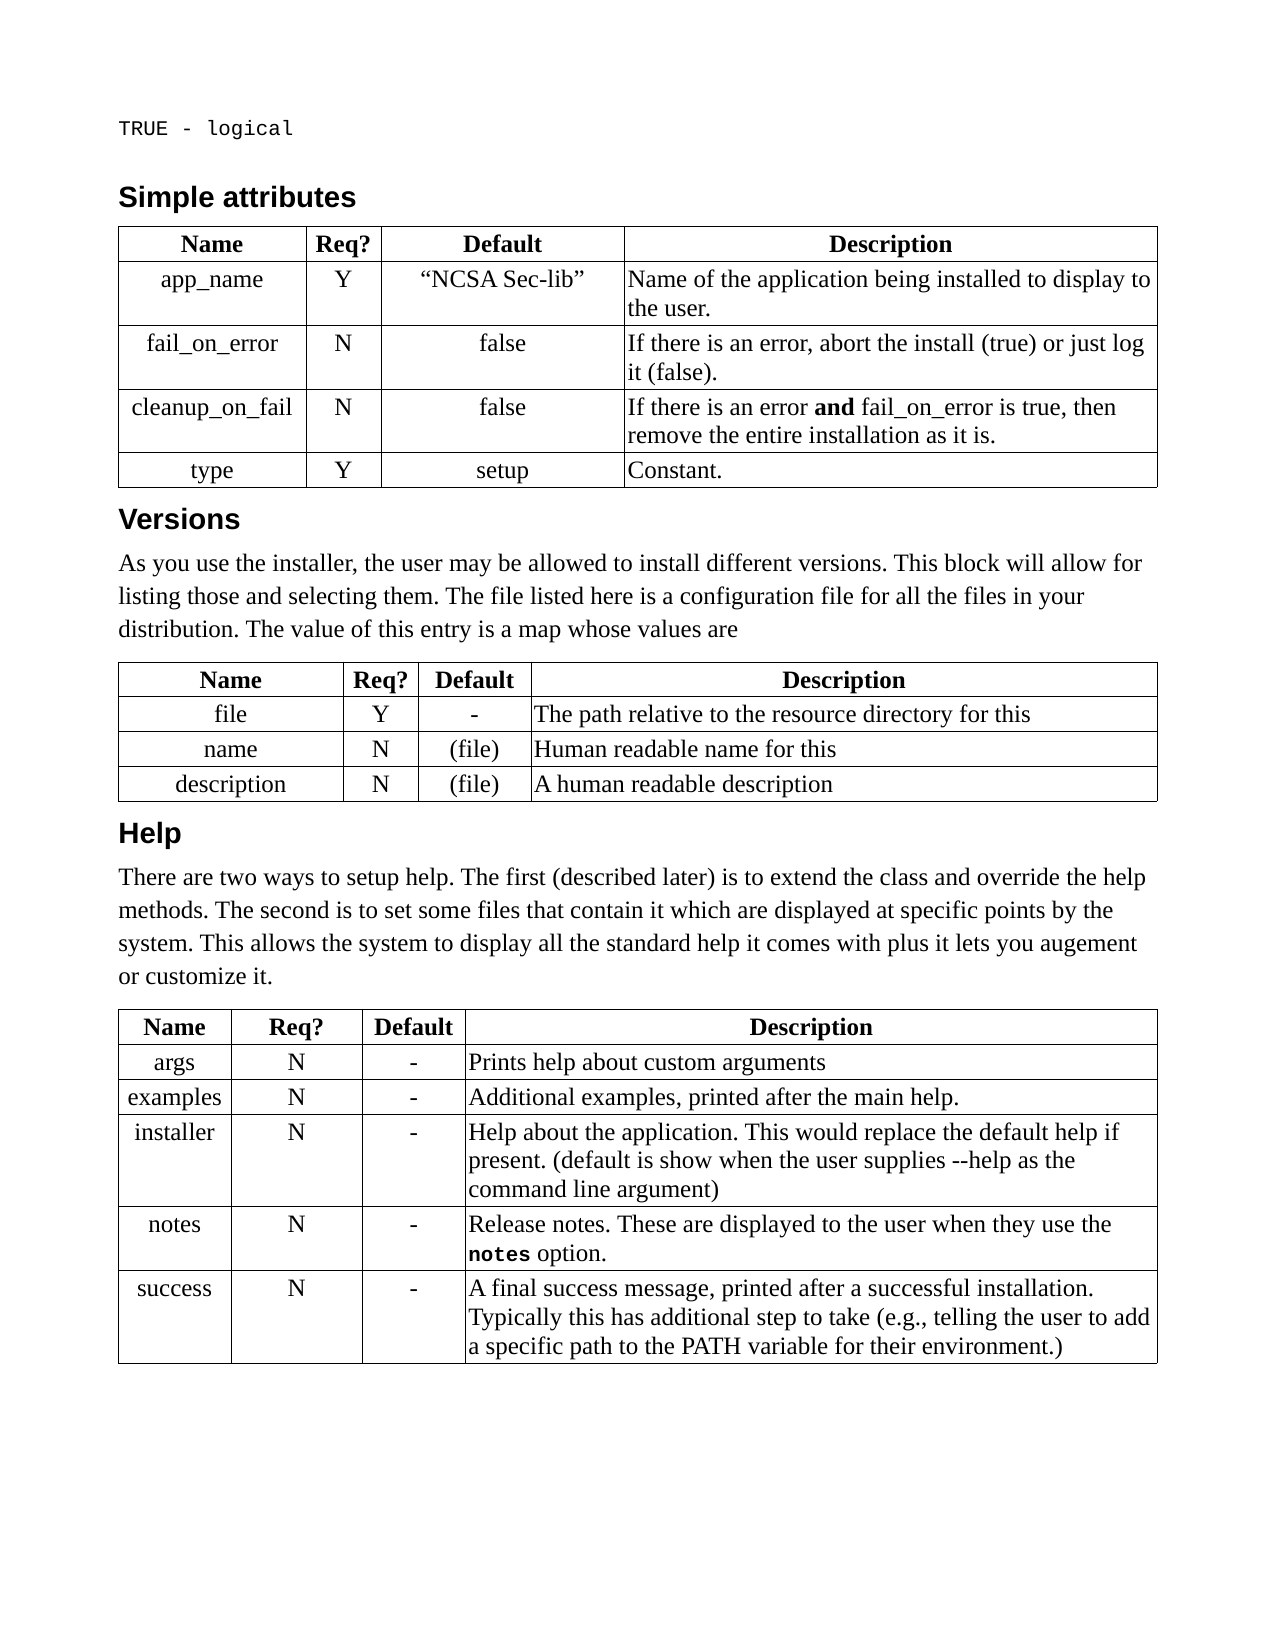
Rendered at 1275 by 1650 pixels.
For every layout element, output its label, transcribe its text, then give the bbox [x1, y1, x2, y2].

table_header Name [119, 227, 306, 261]
table_cell examples [119, 1080, 231, 1113]
table_cell app_name [119, 262, 306, 325]
table_cell N [232, 1080, 362, 1113]
table_cell N [232, 1115, 362, 1206]
table_cell type [119, 453, 306, 487]
table_cell N [307, 326, 381, 388]
table_cell (file) [419, 767, 531, 801]
table_cell setup [382, 453, 624, 487]
table_header Req? [232, 1010, 362, 1044]
table_header Default [363, 1010, 465, 1044]
table_header Name [119, 663, 343, 696]
table_header Description [532, 663, 1157, 696]
table_header Description [466, 1010, 1157, 1044]
subtitle Help [118, 816, 1157, 849]
table_cell false [382, 390, 624, 452]
table_cell If there is an error and fail_on_error is true, then remove the entire installation as it is. [625, 390, 1157, 452]
table_cell notes [119, 1207, 231, 1270]
table_cell Name of the application being installed to display to the user. [625, 262, 1157, 325]
table_cell Prints help about custom arguments [466, 1045, 1157, 1078]
table_cell false [382, 326, 624, 388]
table_cell A final success message, printed after a successful installation. Typically this has additional step to take (e.g., telling the user to add a specific path to the PATH variable for their environment.) [466, 1271, 1157, 1363]
table_cell args [119, 1045, 231, 1078]
text There are two ways to setup help. The first (described later) is to extend the class and override the help methods. The second is to set some files that contain it which are displayed at specific points by the system. This allows the system to display all the standard help it comes with plus it lets you augement or customize it. [118, 862, 1157, 990]
table_cell - [363, 1207, 465, 1270]
table_cell - [363, 1271, 465, 1363]
table_cell Y [307, 262, 381, 325]
table_cell - [419, 697, 531, 731]
table_cell Constant. [625, 453, 1157, 487]
table_cell Y [344, 697, 418, 731]
table_cell N [307, 390, 381, 452]
table_cell If there is an error, abort the install (true) or just log it (false). [625, 326, 1157, 388]
table_cell Y [307, 453, 381, 487]
table_cell N [232, 1045, 362, 1078]
table_cell (file) [419, 732, 531, 766]
text TRUE - logical [118, 118, 1157, 142]
table_cell Additional examples, printed after the main help. [466, 1080, 1157, 1113]
table_cell N [344, 732, 418, 766]
table_cell installer [119, 1115, 231, 1206]
table_header Default [382, 227, 624, 261]
table_cell Help about the application. This would replace the default help if present. (default is show when the user supplies --help as the command line argument) [466, 1115, 1157, 1206]
text As you use the installer, the user may be allowed to install different versions. This block will allow for listing those and selecting them. The file listed here is a configuration file for all the files in your distribution. The value of this entry is a map whose values are [118, 548, 1157, 643]
table_header Description [625, 227, 1157, 261]
table_cell N [344, 767, 418, 801]
table_cell Human readable name for this [532, 732, 1157, 766]
subtitle Versions [118, 502, 1157, 535]
table_cell name [119, 732, 343, 766]
table_cell fail_on_error [119, 326, 306, 388]
table_cell N [232, 1207, 362, 1270]
table_header Name [119, 1010, 231, 1044]
table_header Req? [307, 227, 381, 261]
table_cell - [363, 1080, 465, 1113]
table_cell The path relative to the resource directory for this [532, 697, 1157, 731]
table_cell “NCSA Sec-lib” [382, 262, 624, 325]
table_header Default [419, 663, 531, 696]
table_cell Release notes. These are displayed to the user when they use the notes option. [466, 1207, 1157, 1270]
table_cell success [119, 1271, 231, 1363]
subtitle Simple attributes [118, 180, 1157, 214]
table_cell N [232, 1271, 362, 1363]
table_header Req? [344, 663, 418, 696]
table_cell - [363, 1115, 465, 1206]
table_cell A human readable description [532, 767, 1157, 801]
table_cell - [363, 1045, 465, 1078]
table_cell description [119, 767, 343, 801]
table_cell file [119, 697, 343, 731]
table_cell cleanup_on_fail [119, 390, 306, 452]
